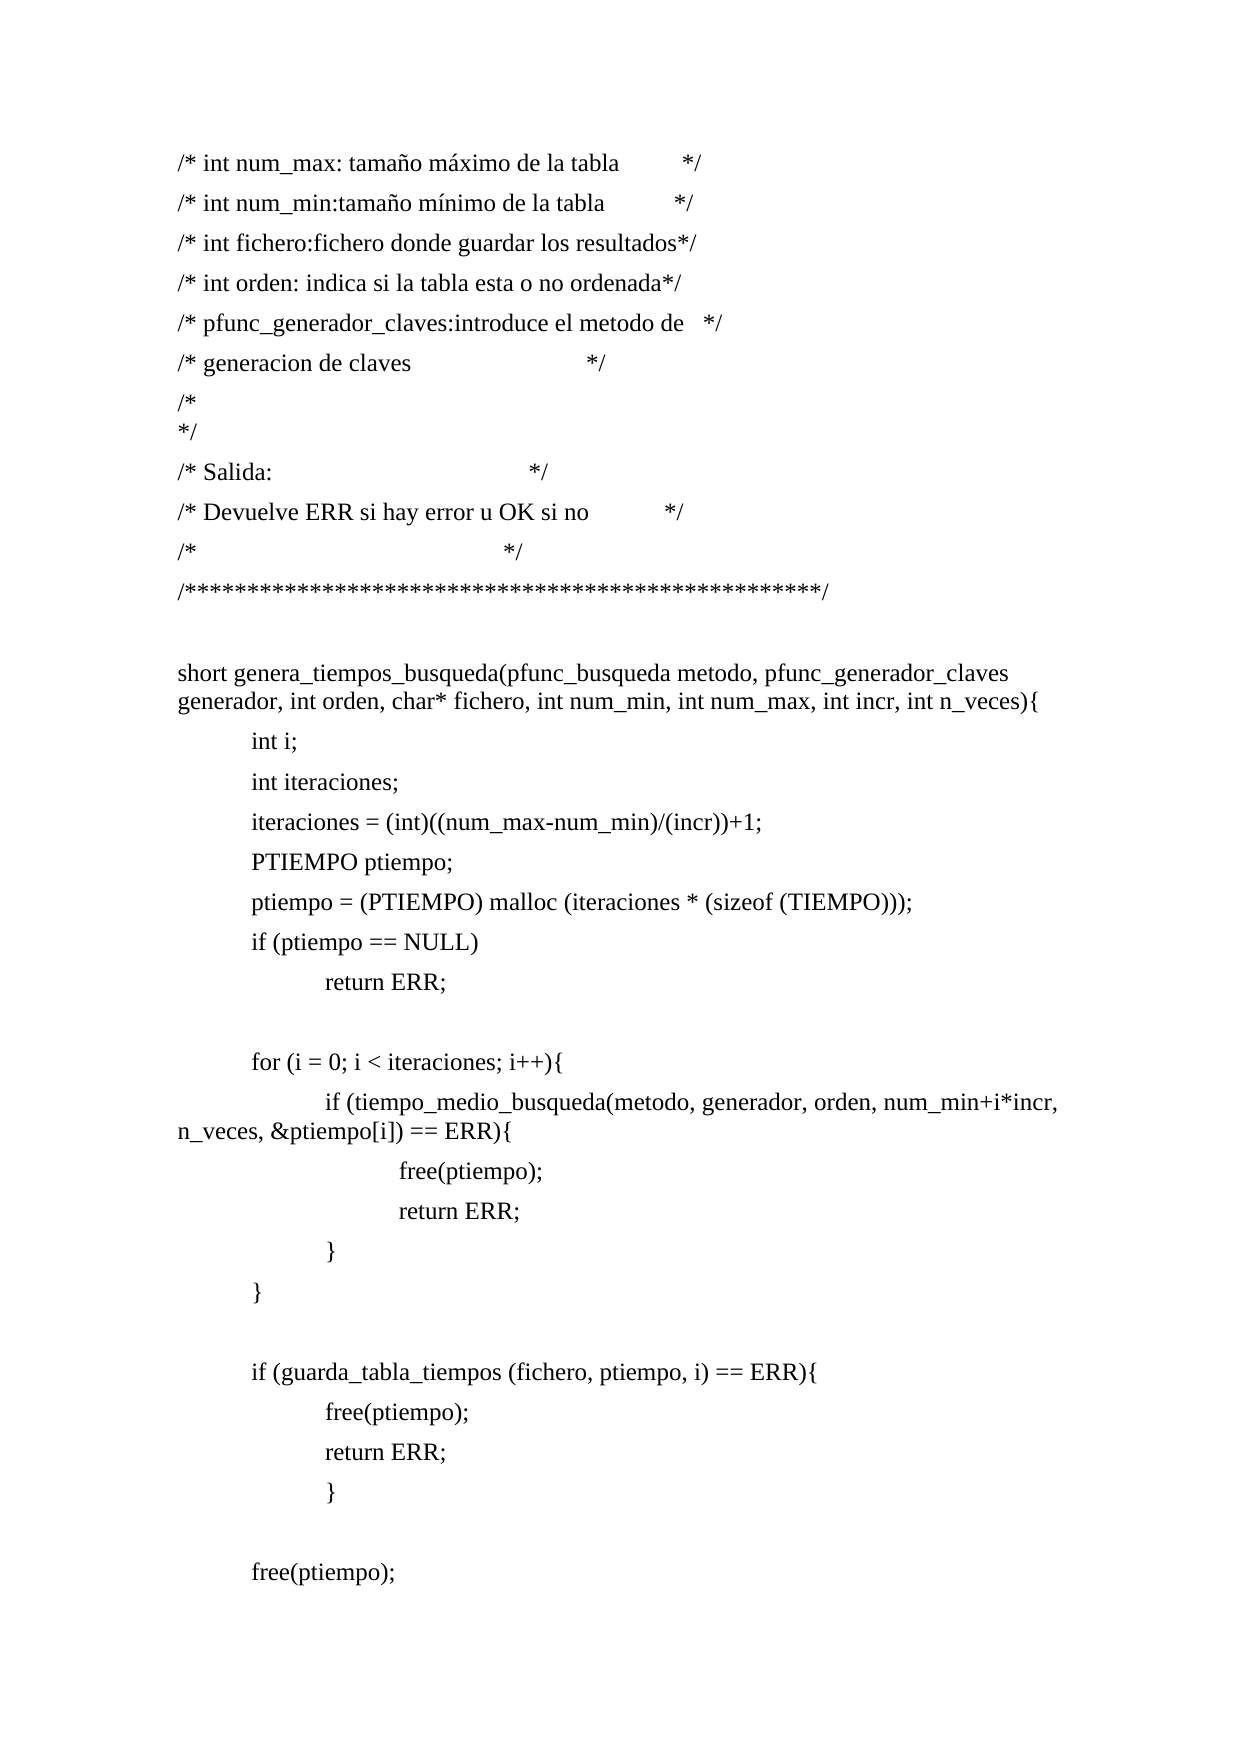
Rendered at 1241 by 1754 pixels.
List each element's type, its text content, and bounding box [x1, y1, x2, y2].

text /* int num_min:tamaño mínimo de la tabla */ [177, 188, 1063, 216]
text iteraciones = (int)((num_max-num_min)/(incr))+1; [177, 807, 1063, 835]
text /* int orden: indica si la tabla esta o no ordenada*/ [177, 268, 1063, 297]
text ptiempo = (PTIEMPO) malloc (iteraciones * (sizeof (TIEMPO))); [177, 887, 1063, 916]
text /* Devuelve ERR si hay error u OK si no */ [177, 497, 1063, 526]
text int i; [177, 726, 1063, 755]
text /* int fichero:fichero donde guardar los resultados*/ [177, 228, 1063, 257]
text int iteraciones; [177, 767, 1063, 795]
text short genera_tiempos_busqueda(pfunc_busqueda metodo, pfunc_generador_claves generador, int orden, char* fichero, int num_min, int num_max, int incr, int n_veces){ [177, 658, 1063, 715]
text if (guarda_tabla_tiempos (fichero, ptiempo, i) == ERR){ [177, 1357, 1063, 1386]
text return ERR; [177, 967, 1063, 996]
text } [177, 1477, 1063, 1506]
text free(ptiempo); [177, 1156, 1063, 1185]
text free(ptiempo); [177, 1557, 1063, 1586]
text } [177, 1236, 1063, 1265]
text if (tiempo_medio_busqueda(metodo, generador, orden, num_min+i*incr, n_veces, &ptiempo[i]) == ERR){ [177, 1087, 1063, 1145]
text PTIEMPO ptiempo; [177, 847, 1063, 876]
text /* Salida: */ [177, 457, 1063, 486]
text /* pfunc_generador_claves:introduce el metodo de */ [177, 308, 1063, 337]
text /***************************************************/ [177, 577, 1063, 606]
text /* */ [177, 537, 1063, 566]
text return ERR; [177, 1437, 1063, 1466]
text if (ptiempo == NULL) [177, 927, 1063, 956]
text /* generacion de claves */ [177, 348, 1063, 377]
text } [177, 1277, 1063, 1305]
text for (i = 0; i < iteraciones; i++){ [177, 1047, 1063, 1076]
text /* */ [177, 388, 1063, 446]
text return ERR; [177, 1196, 1063, 1225]
text free(ptiempo); [177, 1397, 1063, 1426]
text /* int num_max: tamaño máximo de la tabla */ [177, 148, 1063, 176]
